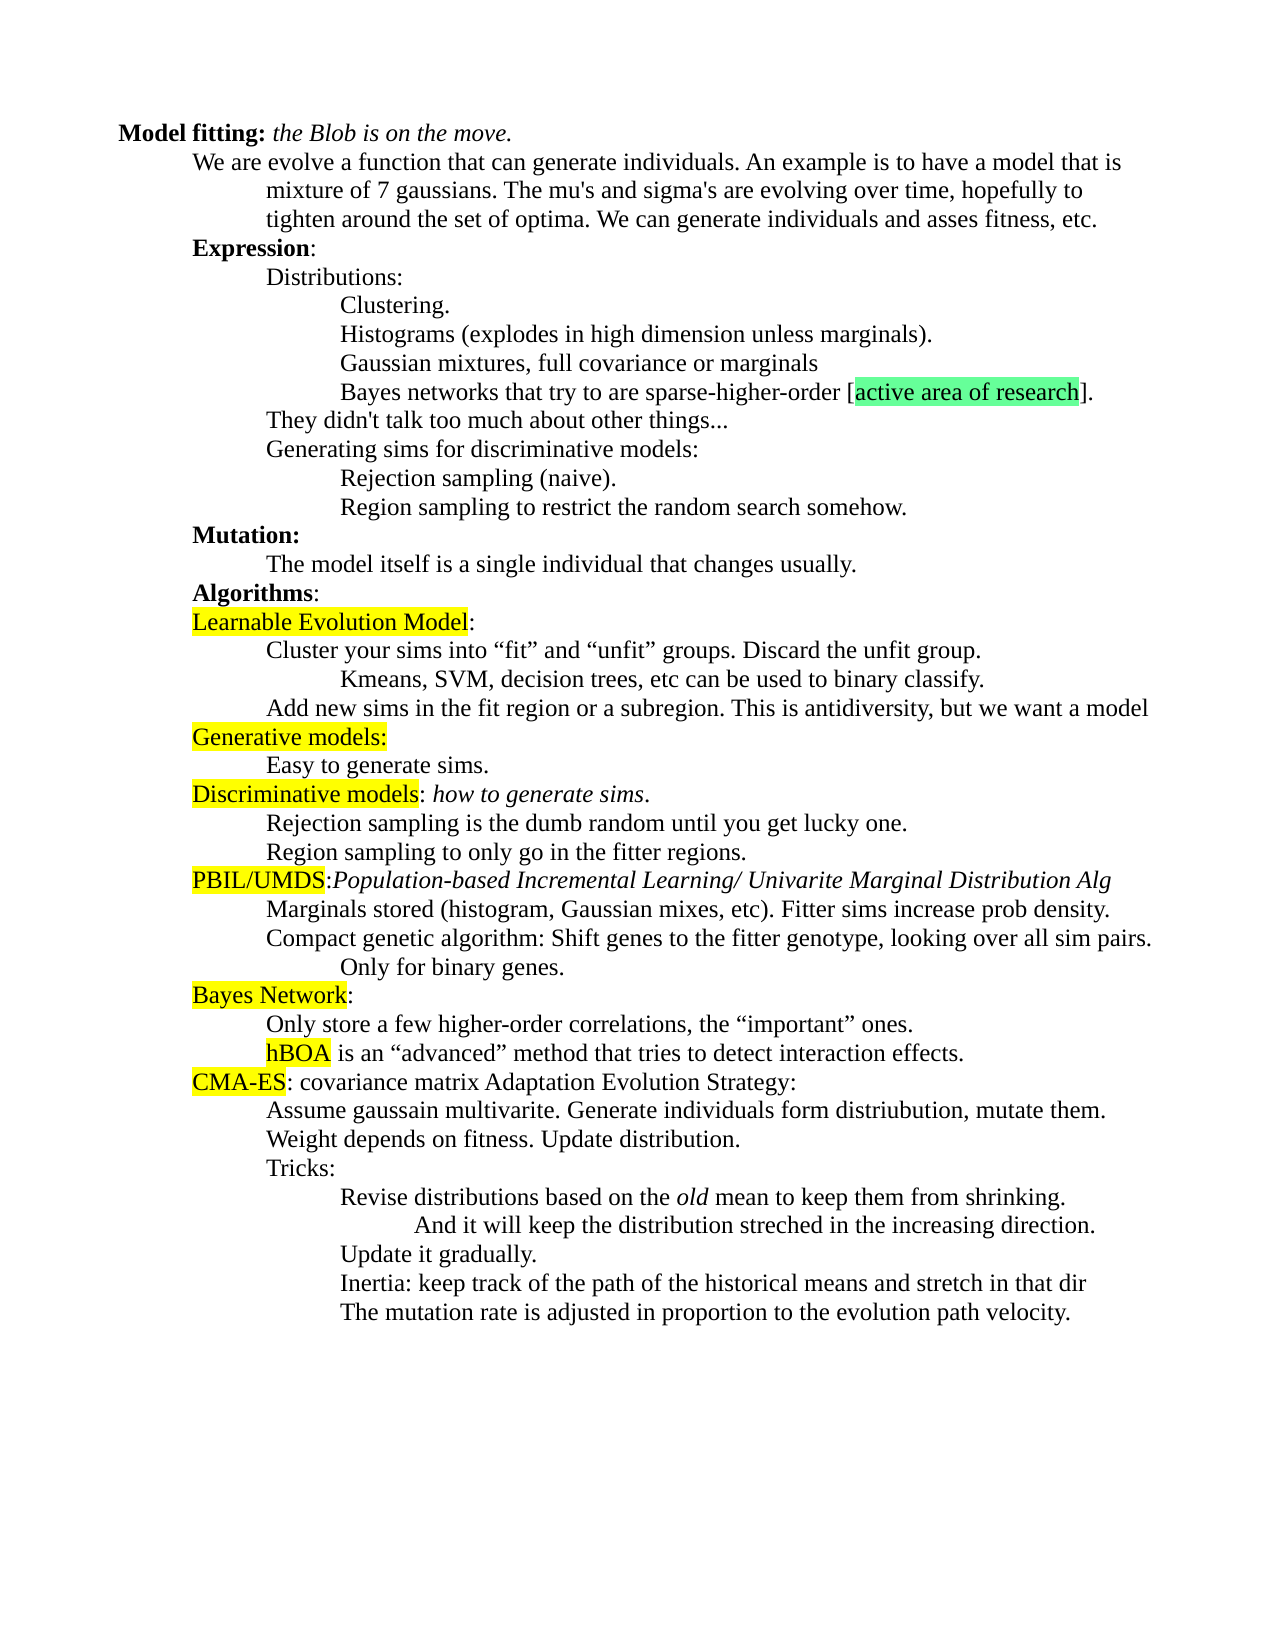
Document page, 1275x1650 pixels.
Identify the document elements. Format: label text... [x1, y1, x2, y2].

text Weight depends on fitness. Update distribution. [118, 1124, 1157, 1153]
text Generative models: [118, 722, 1157, 751]
text Easy to generate sims. [118, 751, 1157, 779]
text And it will keep the distribution streched in the increasing direction. [118, 1211, 1157, 1239]
text Only for binary genes. [118, 952, 1157, 981]
text Generating sims for discriminative models: [118, 434, 1157, 463]
text Expression: [118, 233, 1157, 262]
text Bayes networks that try to are sparse-higher-order [active area of research]. [118, 377, 1157, 406]
text Bayes Network: [118, 981, 1157, 1009]
text Histograms (explodes in high dimension unless marginals). [118, 319, 1157, 348]
text Assume gaussain multivarite. Generate individuals form distriubution, mutate them. [118, 1096, 1157, 1124]
text hBOA is an “advanced” method that tries to detect interaction effects. [118, 1038, 1157, 1067]
text Clustering. [118, 291, 1157, 319]
text Rejection sampling (naive). [118, 463, 1157, 492]
text Mutation: [118, 521, 1157, 549]
text Inertia: keep track of the path of the historical means and stretch in that dir [118, 1268, 1157, 1297]
text Kmeans, SVM, decision trees, etc can be used to binary classify. [118, 664, 1157, 693]
text Only store a few higher-order correlations, the “important” ones. [118, 1009, 1157, 1038]
text CMA-ES: covariance matrix Adaptation Evolution Strategy: [118, 1067, 1157, 1096]
text mixture of 7 gaussians. The mu's and sigma's are evolving over time, hopefully to [118, 176, 1157, 204]
text Add new sims in the fit region or a subregion. This is antidiversity, but we want a model [118, 693, 1157, 722]
text Model fitting: the Blob is on the move. [118, 118, 1157, 147]
text Rejection sampling is the dumb random until you get lucky one. [118, 808, 1157, 837]
text Region sampling to only go in the fitter regions. [118, 837, 1157, 866]
text Marginals stored (histogram, Gaussian mixes, etc). Fitter sims increase prob density. [118, 894, 1157, 923]
text Compact genetic algorithm: Shift genes to the fitter genotype, looking over all sim pairs. [118, 923, 1157, 952]
text Distributions: [118, 262, 1157, 291]
text PBIL/UMDS:Population-based Incremental Learning/ Univarite Marginal Distribution Alg [118, 866, 1157, 894]
text Region sampling to restrict the random search somehow. [118, 492, 1157, 521]
text Learnable Evolution Model: [118, 607, 1157, 636]
text Discriminative models: how to generate sims. [118, 779, 1157, 808]
text Gaussian mixtures, full covariance or marginals [118, 348, 1157, 377]
text Tricks: [118, 1153, 1157, 1182]
text They didn't talk too much about other things... [118, 406, 1157, 434]
text Revise distributions based on the old mean to keep them from shrinking. [118, 1182, 1157, 1211]
text The mutation rate is adjusted in proportion to the evolution path velocity. [118, 1297, 1157, 1326]
text Update it gradually. [118, 1239, 1157, 1268]
text Cluster your sims into “fit” and “unfit” groups. Discard the unfit group. [118, 636, 1157, 664]
text The model itself is a single individual that changes usually. [118, 549, 1157, 578]
text We are evolve a function that can generate individuals. An example is to have a model that is [118, 147, 1157, 176]
text tighten around the set of optima. We can generate individuals and asses fitness, etc. [118, 204, 1157, 233]
text Algorithms: [118, 578, 1157, 607]
